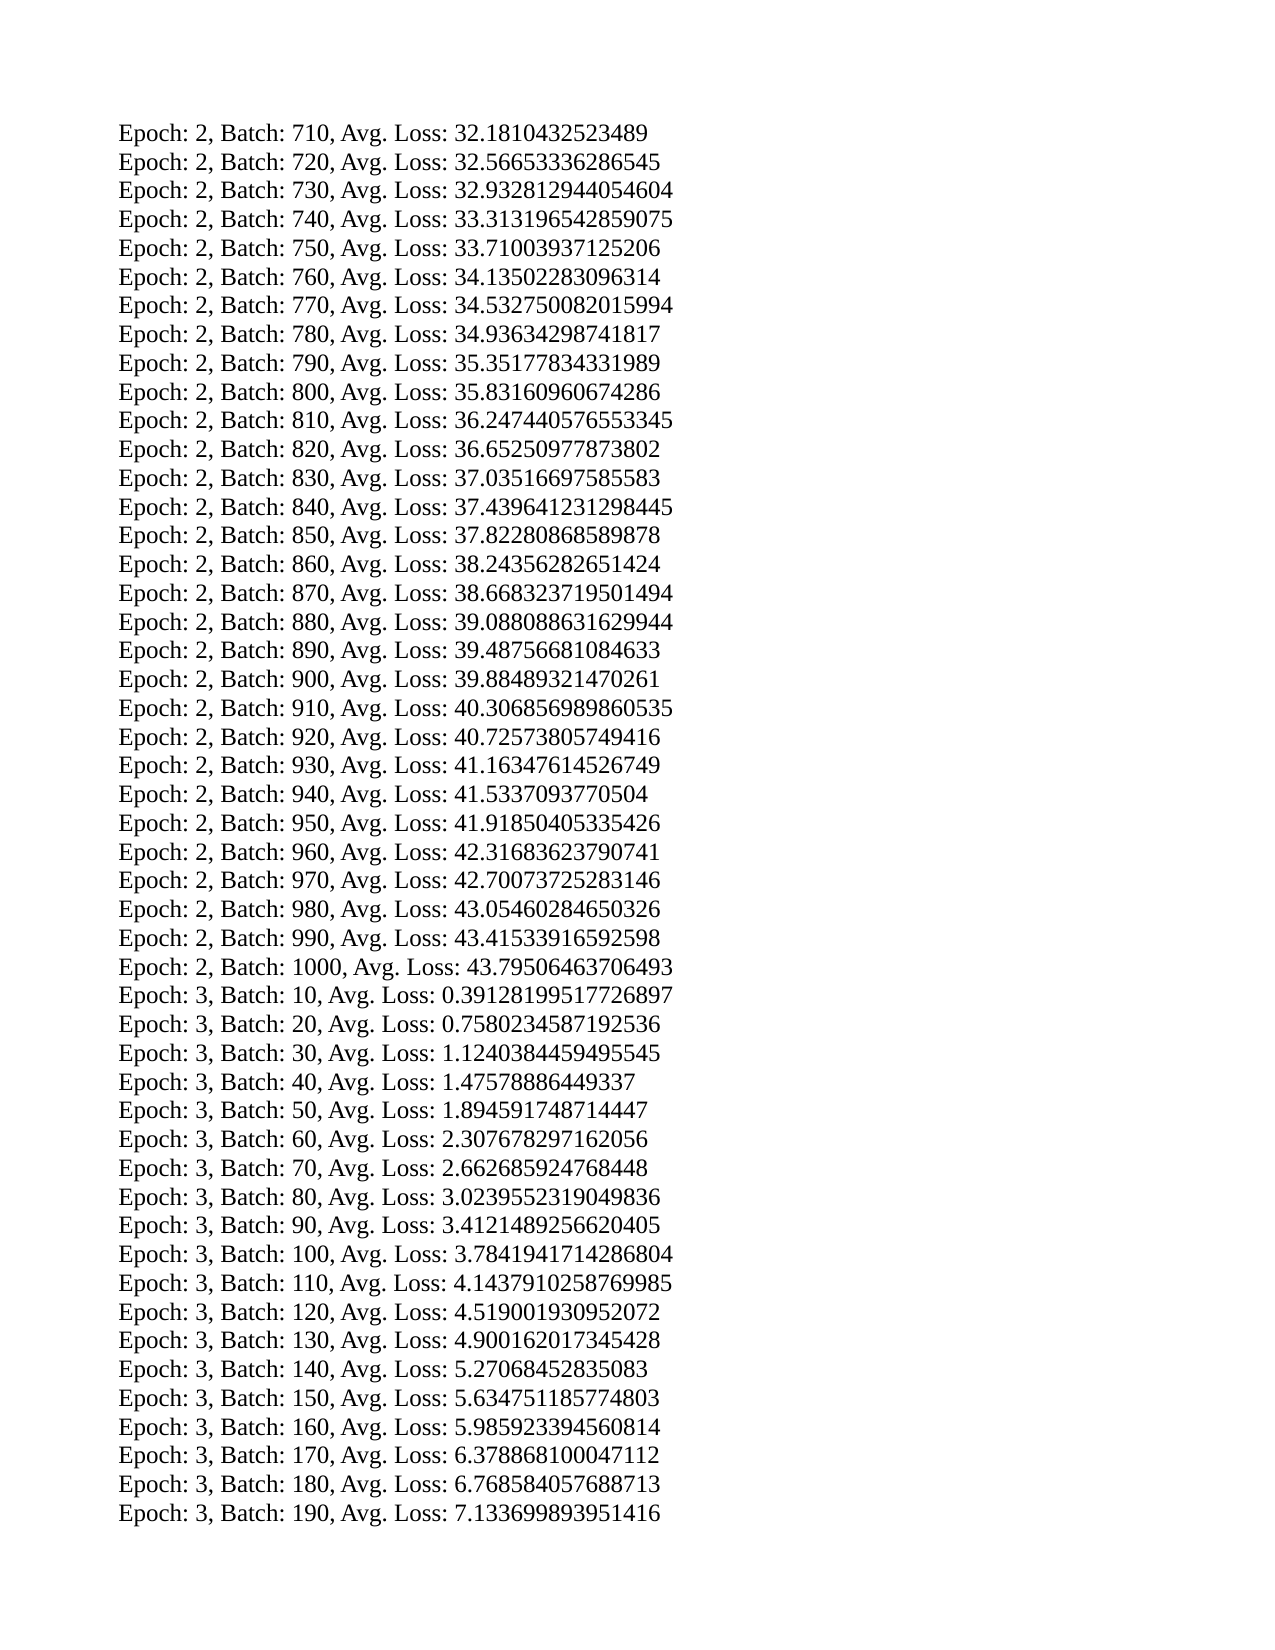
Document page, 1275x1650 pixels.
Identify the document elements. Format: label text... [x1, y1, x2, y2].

text Epoch: 3, Batch: 110, Avg. Loss: 4.1437910258769985 [118, 1268, 1157, 1297]
text Epoch: 2, Batch: 790, Avg. Loss: 35.35177834331989 [118, 348, 1157, 377]
text Epoch: 3, Batch: 160, Avg. Loss: 5.985923394560814 [118, 1412, 1157, 1441]
text Epoch: 3, Batch: 130, Avg. Loss: 4.900162017345428 [118, 1326, 1157, 1354]
text Epoch: 3, Batch: 180, Avg. Loss: 6.768584057688713 [118, 1469, 1157, 1498]
text Epoch: 2, Batch: 920, Avg. Loss: 40.72573805749416 [118, 722, 1157, 751]
text Epoch: 2, Batch: 830, Avg. Loss: 37.03516697585583 [118, 463, 1157, 492]
text Epoch: 2, Batch: 740, Avg. Loss: 33.313196542859075 [118, 204, 1157, 233]
text Epoch: 3, Batch: 10, Avg. Loss: 0.39128199517726897 [118, 981, 1157, 1009]
text Epoch: 2, Batch: 760, Avg. Loss: 34.13502283096314 [118, 262, 1157, 291]
text Epoch: 2, Batch: 730, Avg. Loss: 32.932812944054604 [118, 176, 1157, 204]
text Epoch: 3, Batch: 90, Avg. Loss: 3.4121489256620405 [118, 1211, 1157, 1239]
text Epoch: 3, Batch: 190, Avg. Loss: 7.133699893951416 [118, 1498, 1157, 1527]
text Epoch: 2, Batch: 950, Avg. Loss: 41.91850405335426 [118, 808, 1157, 837]
text Epoch: 2, Batch: 980, Avg. Loss: 43.05460284650326 [118, 894, 1157, 923]
text Epoch: 3, Batch: 150, Avg. Loss: 5.634751185774803 [118, 1383, 1157, 1412]
text Epoch: 2, Batch: 870, Avg. Loss: 38.668323719501494 [118, 578, 1157, 607]
text Epoch: 2, Batch: 720, Avg. Loss: 32.56653336286545 [118, 147, 1157, 176]
text Epoch: 2, Batch: 800, Avg. Loss: 35.83160960674286 [118, 377, 1157, 406]
text Epoch: 2, Batch: 750, Avg. Loss: 33.71003937125206 [118, 233, 1157, 262]
text Epoch: 2, Batch: 860, Avg. Loss: 38.24356282651424 [118, 549, 1157, 578]
text Epoch: 2, Batch: 900, Avg. Loss: 39.88489321470261 [118, 664, 1157, 693]
text Epoch: 3, Batch: 120, Avg. Loss: 4.519001930952072 [118, 1297, 1157, 1326]
text Epoch: 2, Batch: 780, Avg. Loss: 34.93634298741817 [118, 319, 1157, 348]
text Epoch: 2, Batch: 910, Avg. Loss: 40.306856989860535 [118, 693, 1157, 722]
text Epoch: 2, Batch: 940, Avg. Loss: 41.5337093770504 [118, 779, 1157, 808]
text Epoch: 3, Batch: 100, Avg. Loss: 3.7841941714286804 [118, 1239, 1157, 1268]
text Epoch: 3, Batch: 50, Avg. Loss: 1.894591748714447 [118, 1096, 1157, 1124]
text Epoch: 3, Batch: 140, Avg. Loss: 5.27068452835083 [118, 1354, 1157, 1383]
text Epoch: 3, Batch: 20, Avg. Loss: 0.7580234587192536 [118, 1009, 1157, 1038]
text Epoch: 2, Batch: 970, Avg. Loss: 42.70073725283146 [118, 866, 1157, 894]
text Epoch: 2, Batch: 810, Avg. Loss: 36.247440576553345 [118, 406, 1157, 434]
text Epoch: 2, Batch: 820, Avg. Loss: 36.65250977873802 [118, 434, 1157, 463]
text Epoch: 2, Batch: 990, Avg. Loss: 43.41533916592598 [118, 923, 1157, 952]
text Epoch: 3, Batch: 60, Avg. Loss: 2.307678297162056 [118, 1124, 1157, 1153]
text Epoch: 3, Batch: 170, Avg. Loss: 6.378868100047112 [118, 1441, 1157, 1469]
text Epoch: 3, Batch: 30, Avg. Loss: 1.1240384459495545 [118, 1038, 1157, 1067]
text Epoch: 2, Batch: 770, Avg. Loss: 34.532750082015994 [118, 291, 1157, 319]
text Epoch: 2, Batch: 840, Avg. Loss: 37.439641231298445 [118, 492, 1157, 521]
text Epoch: 2, Batch: 880, Avg. Loss: 39.088088631629944 [118, 607, 1157, 636]
text Epoch: 2, Batch: 930, Avg. Loss: 41.16347614526749 [118, 751, 1157, 779]
text Epoch: 2, Batch: 850, Avg. Loss: 37.82280868589878 [118, 521, 1157, 549]
text Epoch: 3, Batch: 70, Avg. Loss: 2.662685924768448 [118, 1153, 1157, 1182]
text Epoch: 2, Batch: 1000, Avg. Loss: 43.79506463706493 [118, 952, 1157, 981]
text Epoch: 2, Batch: 710, Avg. Loss: 32.1810432523489 [118, 118, 1157, 147]
text Epoch: 3, Batch: 80, Avg. Loss: 3.0239552319049836 [118, 1182, 1157, 1211]
text Epoch: 3, Batch: 40, Avg. Loss: 1.47578886449337 [118, 1067, 1157, 1096]
text Epoch: 2, Batch: 960, Avg. Loss: 42.31683623790741 [118, 837, 1157, 866]
text Epoch: 2, Batch: 890, Avg. Loss: 39.48756681084633 [118, 636, 1157, 664]
